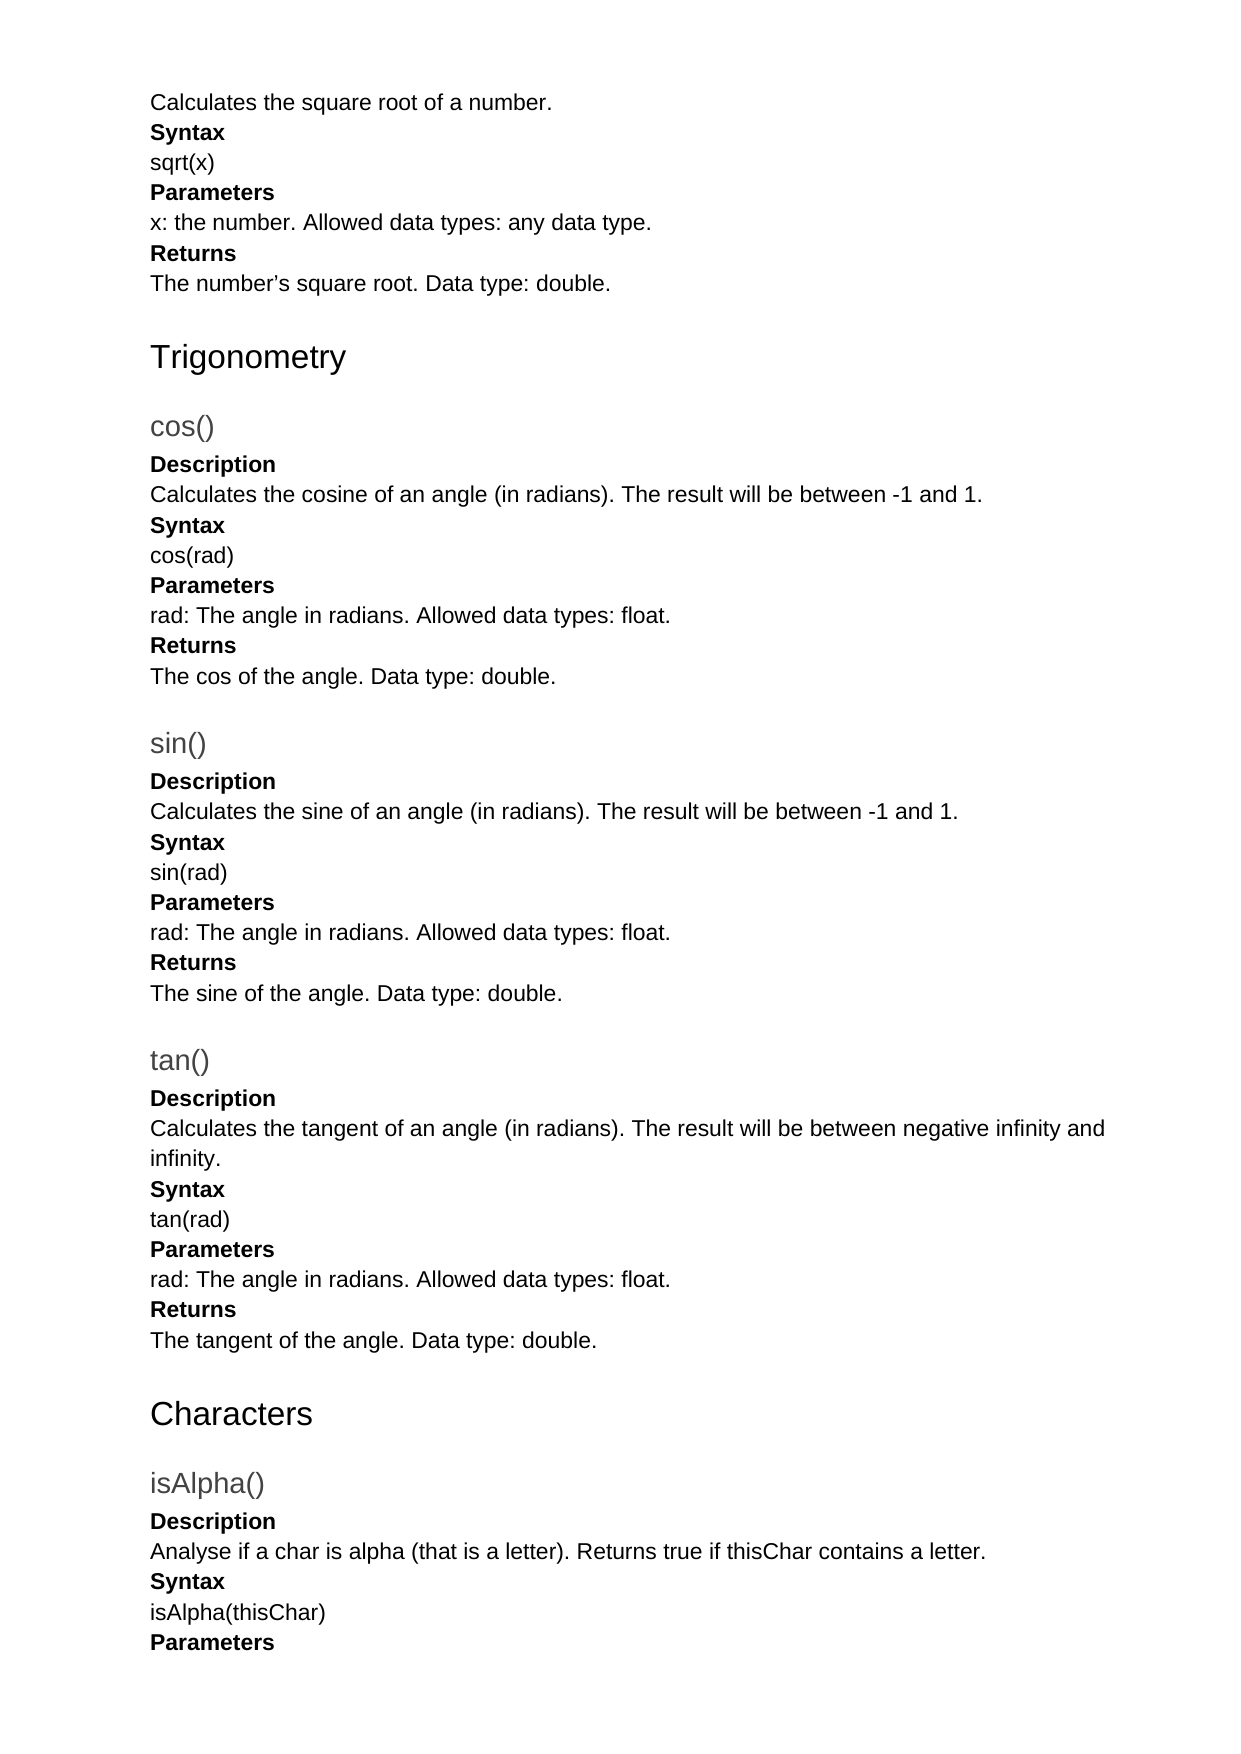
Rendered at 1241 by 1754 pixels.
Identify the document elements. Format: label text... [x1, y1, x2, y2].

subtitle tan() [150, 1043, 1152, 1077]
text Parameters [150, 179, 1152, 206]
text rad: The angle in radians. Allowed data types: float. [150, 602, 1152, 628]
text x: the number. Allowed data types: any data type. [150, 209, 1152, 236]
text rad: The angle in radians. Allowed data types: float. [150, 1266, 1152, 1292]
text rad: The angle in radians. Allowed data types: float. [150, 919, 1152, 945]
text Returns [150, 1296, 1152, 1323]
text Calculates the square root of a number. [150, 88, 1152, 115]
subtitle Trigonometry [150, 337, 1152, 376]
text The cos of the angle. Data type: double. [150, 663, 1152, 689]
text Analyse if a char is alpha (that is a letter). Returns true if thisChar contains a letter. [150, 1538, 1152, 1564]
text Syntax [150, 1568, 1152, 1595]
text Calculates the sine of an angle (in radians). The result will be between -1 and 1. [150, 798, 1152, 824]
text Parameters [150, 1629, 1152, 1655]
text sin(rad) [150, 859, 1152, 885]
text Description [150, 768, 1152, 794]
text Description [150, 1508, 1152, 1534]
subtitle sin() [150, 726, 1152, 760]
text tan(rad) [150, 1206, 1152, 1232]
text sqrt(x) [150, 149, 1152, 175]
text Returns [150, 239, 1152, 266]
text Syntax [150, 512, 1152, 538]
text Calculates the cosine of an angle (in radians). The result will be between -1 and 1. [150, 481, 1152, 508]
text Calculates the tangent of an angle (in radians). The result will be between negative infinity and infinity. [150, 1115, 1152, 1172]
subtitle Characters [150, 1394, 1152, 1433]
text isAlpha(thisChar) [150, 1598, 1152, 1625]
text Description [150, 451, 1152, 477]
text Returns [150, 949, 1152, 976]
text Syntax [150, 119, 1152, 145]
text Parameters [150, 572, 1152, 598]
text Syntax [150, 1176, 1152, 1202]
subtitle isAlpha() [150, 1466, 1152, 1499]
text cos(rad) [150, 542, 1152, 568]
text Syntax [150, 828, 1152, 855]
subtitle cos() [150, 409, 1152, 443]
text Parameters [150, 1236, 1152, 1262]
text Returns [150, 632, 1152, 659]
text The number’s square root. Data type: double. [150, 270, 1152, 296]
text Parameters [150, 889, 1152, 915]
text Description [150, 1085, 1152, 1111]
text The sine of the angle. Data type: double. [150, 979, 1152, 1006]
text The tangent of the angle. Data type: double. [150, 1327, 1152, 1353]
